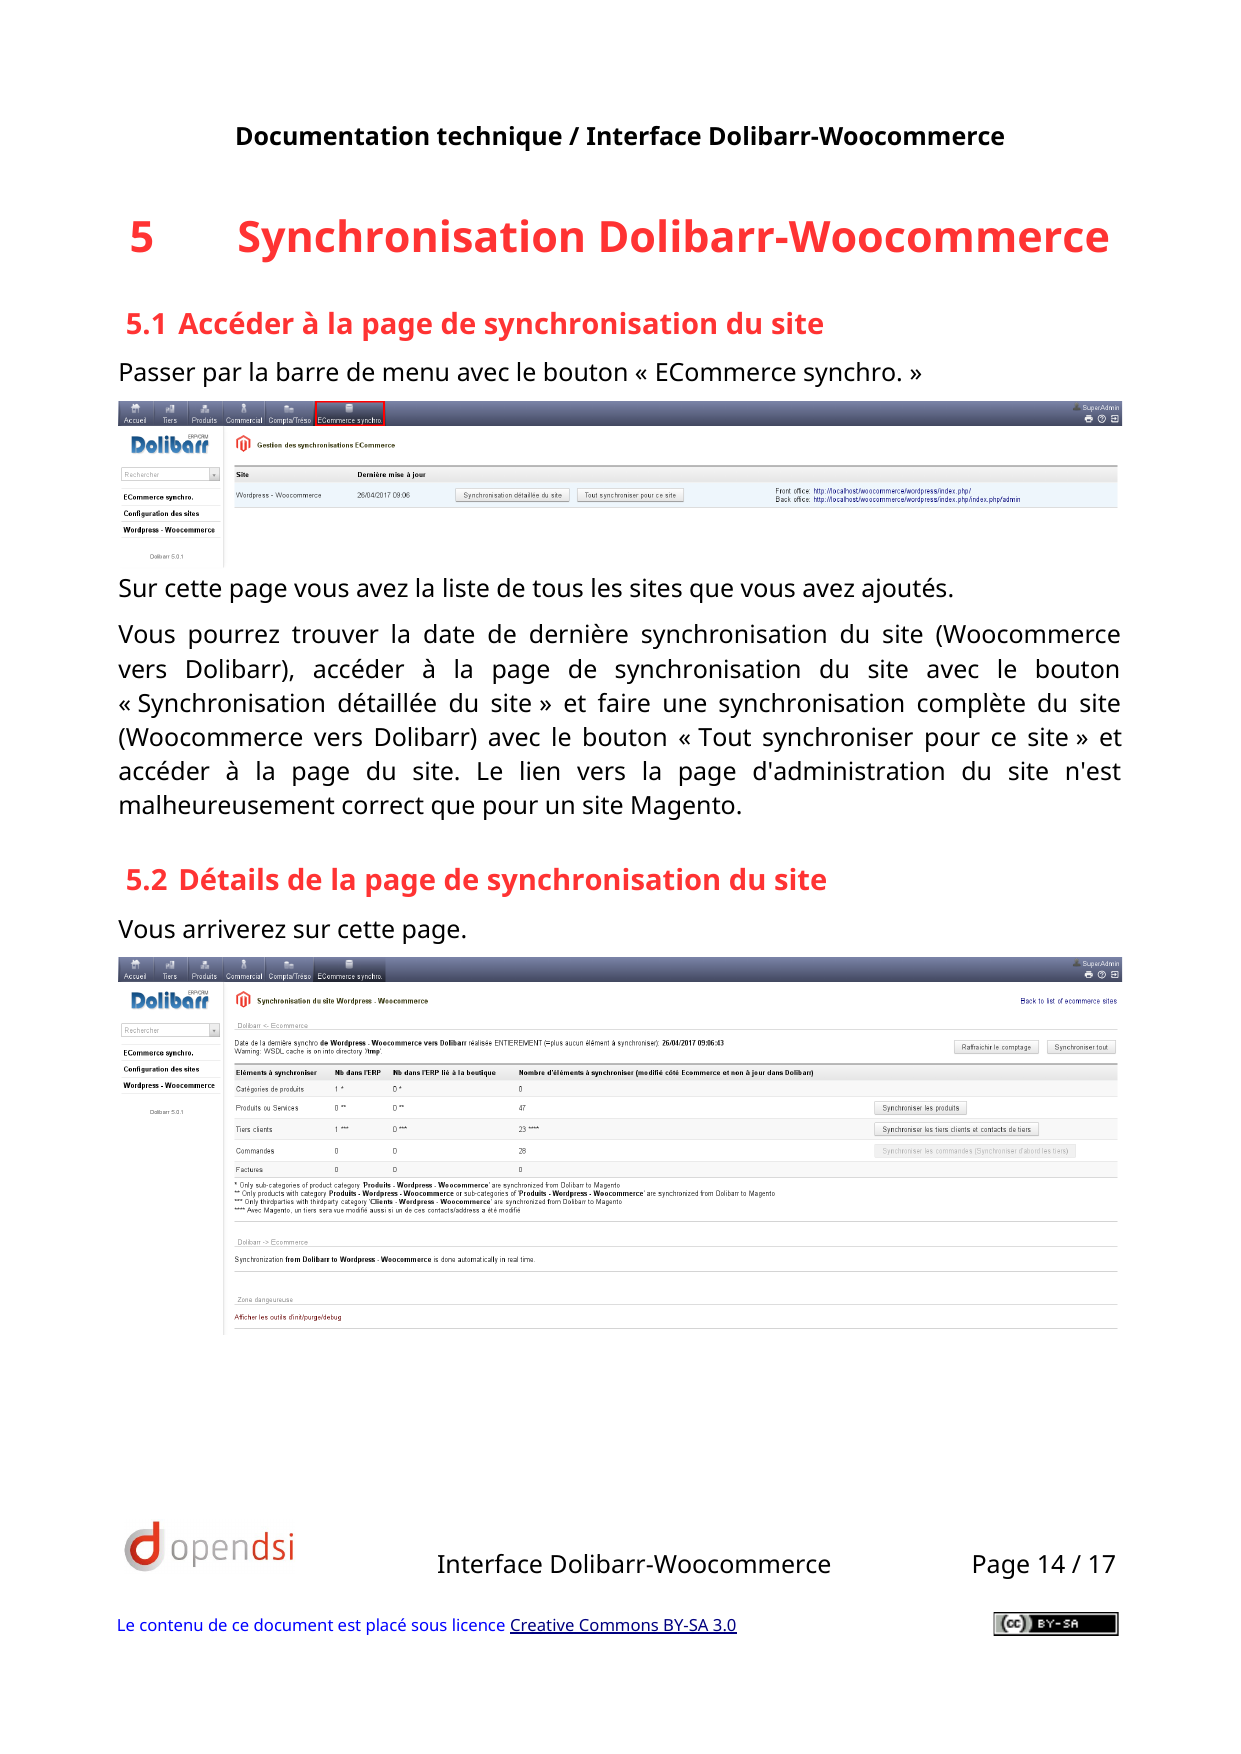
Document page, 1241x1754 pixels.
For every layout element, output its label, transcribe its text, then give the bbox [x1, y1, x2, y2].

subtitle Détails de la page de synchronisation du site [118, 859, 1122, 899]
subtitle Synchronisation Dolibarr-Woocommerce [118, 207, 1122, 265]
picture [123, 1519, 296, 1574]
text Sur cette page vous avez la liste de tous les sites que vous avez ajoutés. [118, 571, 1122, 605]
text Vous arriverez sur cette page. [118, 911, 1122, 945]
picture [118, 957, 1123, 1335]
picture [993, 1612, 1119, 1636]
picture [118, 401, 1123, 571]
text Vous pourrez trouver la date de dernière synchronisation du site (Woocommerce vers Dolibarr), accéder à la page de synchronisation du site avec le bouton « Synchronisation détaillée du site » et faire une synchronisation complète du site (Woocommerce vers Dolibarr) avec le bouton « Tout synchroniser pour ce site » et accéder à la page du site. Le lien vers la page d'administration du site n'est malheureusement correct que pour un site Magento. [118, 617, 1122, 822]
text Passer par la barre de menu avec le bouton « ECommerce synchro. » [118, 355, 1122, 389]
subtitle Accéder à la page de synchronisation du site [118, 303, 1122, 343]
